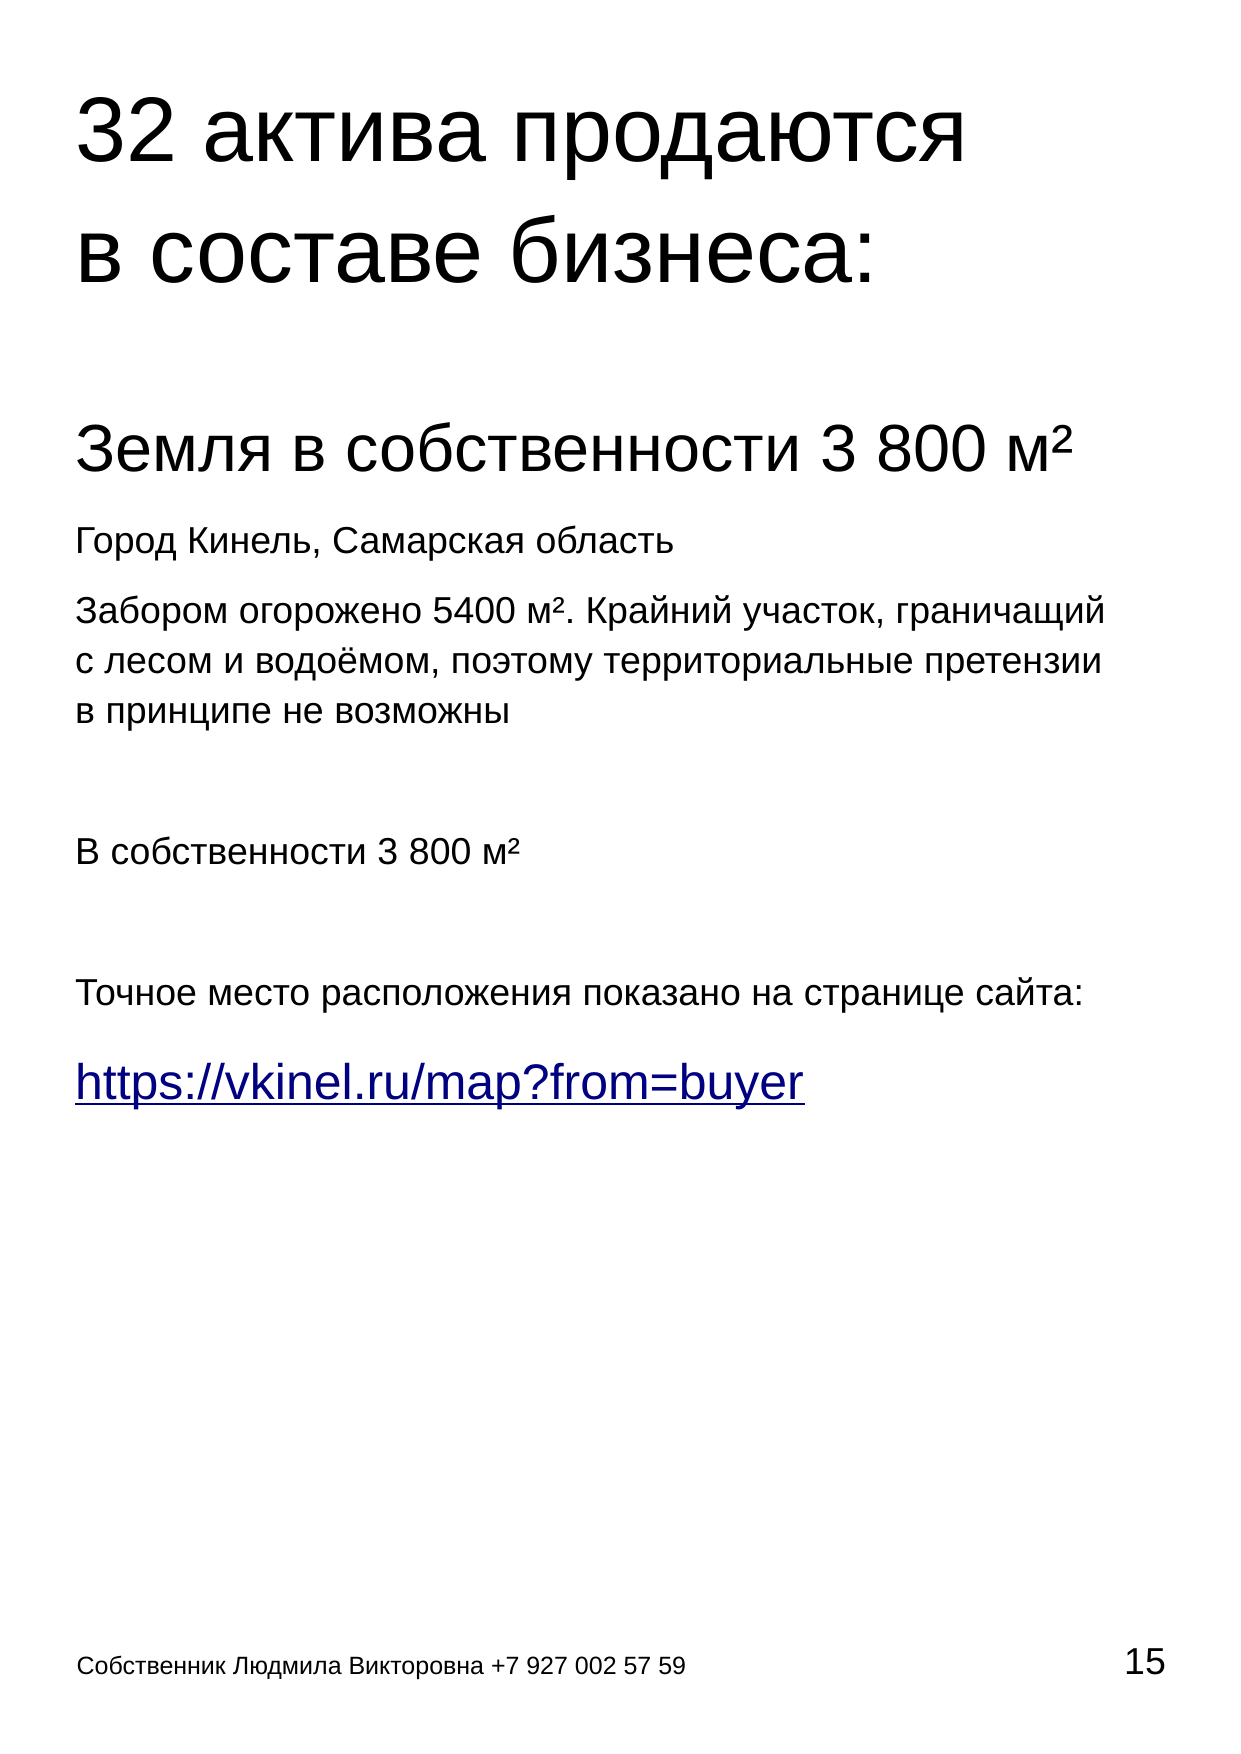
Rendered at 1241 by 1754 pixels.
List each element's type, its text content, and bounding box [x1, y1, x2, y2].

text В собственности 3 800 м² [75, 829, 1166, 872]
subtitle Земля в собственности 3 800 м² [75, 409, 1166, 486]
text Город Кинель, Самарская область [75, 518, 1166, 561]
subtitle 32 актива продаются в составе бизнеса: [75, 75, 1166, 302]
text https://vkinel.ru/map?from=buyer [75, 1041, 1166, 1113]
text Забором огорожено 5400 м². Крайний участок, граничащий с лесом и водоёмом, поэтому территориальные претензии в принципе не возможны [75, 589, 1166, 731]
text Точное место расположения показано на странице сайта: [75, 970, 1166, 1013]
